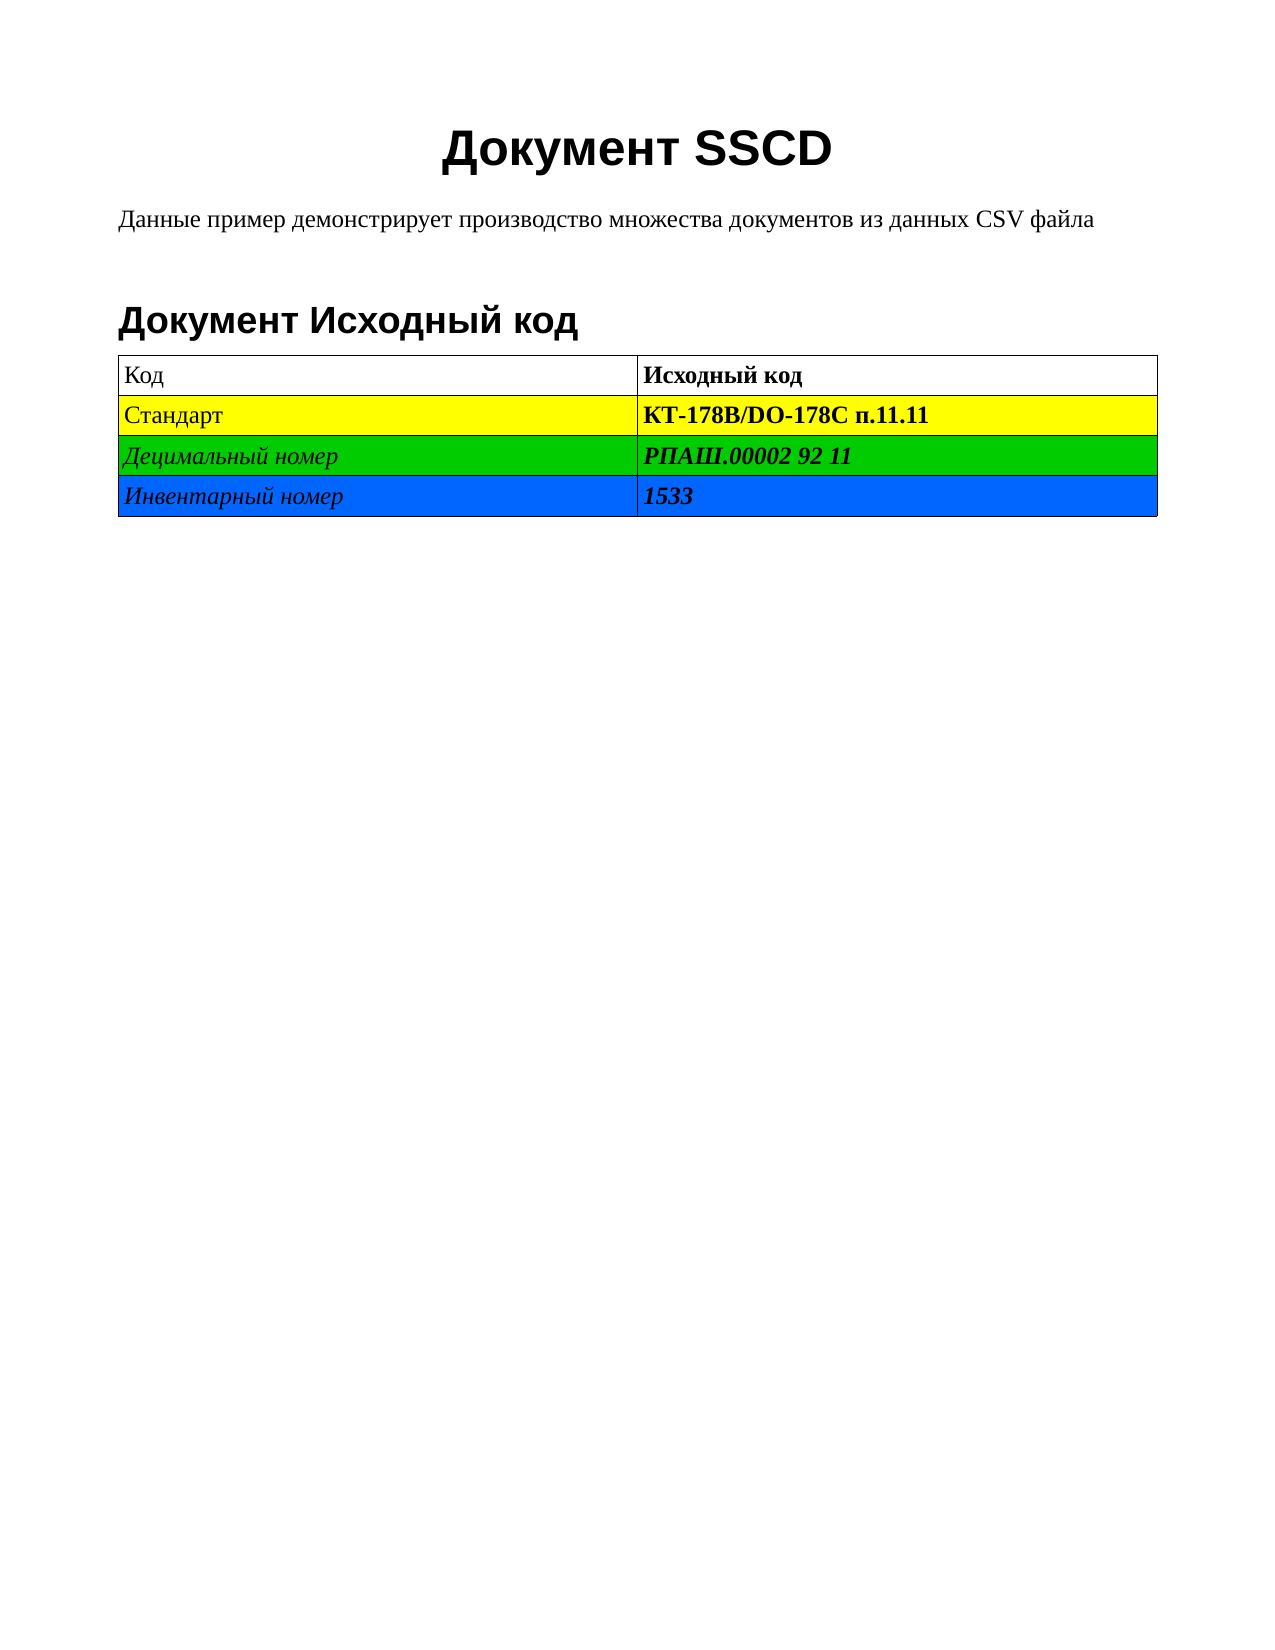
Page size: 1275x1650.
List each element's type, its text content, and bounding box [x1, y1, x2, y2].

table_cell КТ-178В/DO-178C п.11.11 [638, 396, 1157, 435]
table_cell Инвентарный номер [119, 476, 637, 516]
table_cell Децимальный номер [119, 436, 637, 475]
table_cell Стандарт [119, 396, 637, 435]
subtitle Документ SSCD [118, 118, 1157, 176]
table_cell 1533 [638, 476, 1157, 516]
table_header Исходный код [638, 356, 1157, 395]
table_cell РПАШ.00002 92 11 [638, 436, 1157, 475]
table_header Код [119, 356, 637, 395]
subtitle Документ Исходный код [118, 298, 1157, 342]
text Данные пример демонстрирует производство множества документов из данных CSV файла [118, 204, 1157, 233]
